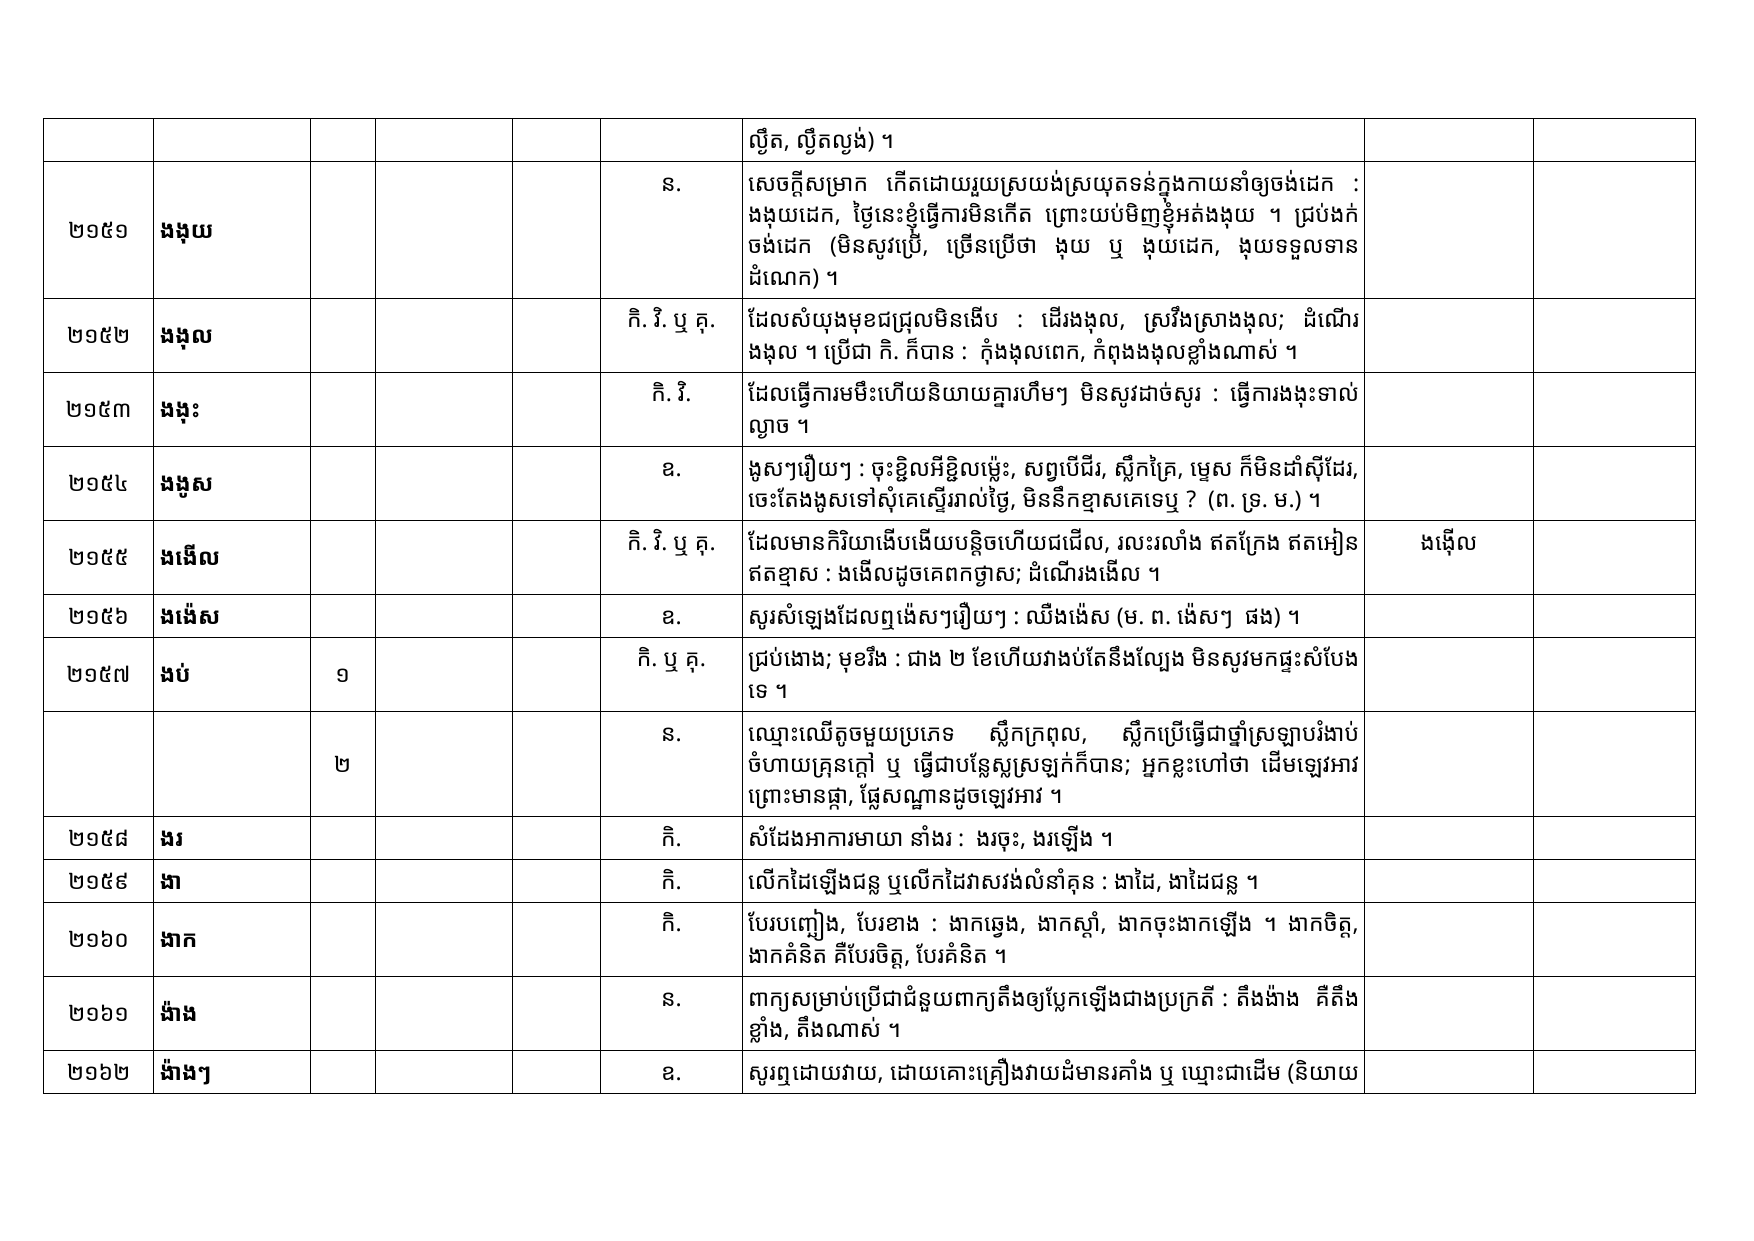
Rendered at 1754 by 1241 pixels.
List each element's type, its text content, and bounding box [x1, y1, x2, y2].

table_cell ន. [601, 162, 742, 297]
table_cell [513, 521, 600, 594]
table_cell [601, 119, 742, 161]
table_cell [1365, 373, 1533, 446]
table_cell កិ. [601, 817, 742, 859]
table_cell [311, 860, 375, 902]
table_cell [1365, 903, 1533, 976]
table_cell [1534, 638, 1695, 711]
table_cell [1365, 119, 1533, 161]
table_cell ២១៥៩ [44, 860, 153, 902]
table_cell ២១៦២ [44, 1051, 153, 1092]
table_cell បែរ​បញ្ឆៀង, បែរ​ខាង : ងាក​ឆ្វេង, ងាក​ស្ដាំ, ងាក​ចុះ​ងាក​ឡើង ។ ងាក​ចិត្ត, ងាក​គំនិត គឺ​បែរ​ចិត្ត, បែរ​គំនិត ។ [743, 903, 1364, 976]
table_cell កិ. [601, 903, 742, 976]
table_cell ដែល​មាន​កិរិយា​ងើប​ងើយ​បន្ដិច​ហើយ​ជជើល, រលះរលាំង ឥត​ក្រែង ឥត​អៀន ឥត​ខ្មាស : ងងើល​ដូច​គេ​ពក​ថ្ងាស; ដំណើរ​ងងើល ។ [743, 521, 1364, 594]
table_cell សេចក្ដី​សម្រាក កើត​ដោយ​រួយ​ស្រយង់ស្រយុត​ទន់​ក្នុង​កាយ​នាំ​ឲ្យ​ចង់​ដេក : ងងុយ​ដេក, ថ្ងៃ​នេះ​ខ្ញុំ​ធ្វើ​ការ​មិន​កើត ព្រោះ​យប់​មិញ​ខ្ញុំ​អត់​ងងុយ ។ ជ្រប់​ងក់​ចង់​ដេក (មិន​សូវ​ប្រើ, ច្រើន​ប្រើ​ថា ងុយ ឬ ងុយ​ដេក, ងុយ​ទទួល​ទាន​ដំណេក) ។ [743, 162, 1364, 297]
table_cell [376, 712, 512, 816]
table_cell [1365, 712, 1533, 816]
table_cell [513, 299, 600, 372]
table_cell ងូស​ៗ​រឿយ​ៗ : ចុះ​ខ្ជិល​អី​ខ្ជិល​ម៉្លេះ, សព្វ​បើ​ជីរ, ស្លឹក​គ្រៃ, ម្ទេស​ ក៏​មិន​ដាំ​ស៊ី​ដែរ, ចេះ​តែ​ងងូស​ទៅ​សុំ​គេ​ស្ទើរ​រាល់​ថ្ងៃ, មិន​នឹក​ខ្មាស​គេ​ទេ​ឬ ? (ព. ទ្រ. ម.) ។ [743, 447, 1364, 520]
table_cell [1534, 1051, 1695, 1092]
table_cell [513, 1051, 600, 1092]
table_cell [513, 638, 600, 711]
table_cell ២១៦១ [44, 977, 153, 1050]
table_cell [1365, 1051, 1533, 1092]
table_cell ២ [311, 712, 375, 816]
table_cell [1365, 860, 1533, 902]
table_cell [154, 119, 310, 161]
table_cell ងង៉ើល [1365, 521, 1533, 594]
table_cell ១ [311, 638, 375, 711]
table_cell [513, 903, 600, 976]
table_cell [311, 119, 375, 161]
table_cell [513, 977, 600, 1050]
table_cell ងប់ [154, 638, 310, 711]
table_cell ទីទៃ​ពី​ភ្លឺ, គឺ​ដែល​ឥត​មាន​ពន្លឺ : យប់​ងងឹត, ខែ​ងងឹត ។ ភ្នែក​ងងឹត ឬ ងងឹត​ភ្នែក គឺ​ភ្នែក​ដែល​អន់​ភ្លឺ ឬ មិន​សូវ​ភ្លឺ ឬ​ក៏ ភ្នែក​ខ្វាក់ (ពាក្យ​គួរ​សម) ។ ដែល​ទើស​គំនិត​គិត​មិន​យល់ : ងងឹត​មុខ គឺ​ដែល​ងោង​ជ្រប់​មើល​អ្វី​មិន​ឃើញ, គិត​អ្វី​មិន​ទាន់ ដោយ​ខ្យល់​ដើរ​មិន​ស្រួល ឬ ដោយ​ខឹង​ខ្លាំង​ជាដើម (កុំ​ប្រើ​ច្រឡំ​ជា ល្ងឹត, ល្ងឹត​ល្ងង់) ។ [743, 119, 1364, 161]
table_cell [1534, 299, 1695, 372]
table_cell [376, 817, 512, 859]
table_cell ងា [154, 860, 310, 902]
table_cell ង៉ាង [154, 977, 310, 1050]
table_cell សូរ​ឮ​ដោយ​វាយ, ដោយ​គោះ​គ្រឿង​វាយ​ដំ​មាន​រគាំង ឬ ឃ្មោះ​ជាដើម (និយាយ​ [743, 1051, 1364, 1092]
table_cell ជ្រប់​ងោង; មុខ​រឹង : ជាង ២ ខែ​ហើយ​វា​ងប់​តែ​នឹង​ល្បែង មិន​សូវ​មក​ផ្ទះ​សំបែង​ទេ ។ [743, 638, 1364, 711]
table_cell [1365, 638, 1533, 711]
table_cell [376, 903, 512, 976]
table_cell [513, 162, 600, 297]
table_cell ន. [601, 712, 742, 816]
table_cell [154, 712, 310, 816]
table_cell [1534, 817, 1695, 859]
table_cell ២១៥៤ [44, 447, 153, 520]
table_cell ២១៦០ [44, 903, 153, 976]
table_cell [376, 1051, 512, 1092]
table_cell ២១៥២ [44, 299, 153, 372]
table_cell កិ. វិ. ឬ គុ. [601, 521, 742, 594]
table_cell [311, 373, 375, 446]
table_cell [311, 903, 375, 976]
table_cell [376, 447, 512, 520]
table_cell [1534, 977, 1695, 1050]
table_cell [1534, 595, 1695, 637]
table_cell កិ. ឬ គុ. [601, 638, 742, 711]
table_cell [1365, 299, 1533, 372]
table_cell [311, 447, 375, 520]
table_cell [376, 977, 512, 1050]
table_cell កិ. វិ. ឬ គុ. [601, 299, 742, 372]
table_cell ឈ្មោះ​ឈើ​តូច​មួយ​ប្រភេទ ស្លឹក​ក្រពុល, ស្លឹក​ប្រើ​ធ្វើ​ជា​ថ្នាំ​ស្រឡាប​រំងាប់​ចំហាយ​គ្រុន​ក្ដៅ ឬ ធ្វើ​ជា​បន្លែ​ស្ល​ស្រឡក់​ក៏​បាន; អ្នក​ខ្លះ​ហៅ​ថា ដើម​ឡេវ​អាវ ព្រោះ​មាន​ផ្កា, ផ្លែ​សណ្ឋាន​ដូច​ឡេវ​អាវ ។ [743, 712, 1364, 816]
table_cell [376, 595, 512, 637]
table_cell [44, 119, 153, 161]
table_cell [1365, 447, 1533, 520]
table_cell [513, 860, 600, 902]
table_cell [1534, 903, 1695, 976]
table_cell ងង៉េស [154, 595, 310, 637]
table_cell ឧ. [601, 595, 742, 637]
table_cell [1365, 817, 1533, 859]
table_cell [513, 595, 600, 637]
table_cell ២១៥៣ [44, 373, 153, 446]
table_cell ងងើល [154, 521, 310, 594]
table_cell [311, 1051, 375, 1092]
table_cell ងងុយ [154, 162, 310, 297]
table_cell [1534, 447, 1695, 520]
table_cell ដែល​សំយុង​មុខ​ជជ្រុល​មិន​ងើប : ដើរ​ងងុល, ស្រវឹង​ស្រា​ងងុល​; ដំណើរ​ងងុល ។ ប្រើ​ជា កិ. ក៏​បាន : កុំ​ងងុល​ពេក, កំពុង​ងងុល​ខ្លាំង​ណាស់ ។ [743, 299, 1364, 372]
table_cell [376, 299, 512, 372]
table_cell ងងុះ [154, 373, 310, 446]
table_cell [376, 373, 512, 446]
table_cell [376, 638, 512, 711]
table_cell សំដែង​អាការ​មាយា នាំ​ងរ : ងរ​ចុះ, ងរ​ឡើង ។ [743, 817, 1364, 859]
table_cell [1365, 595, 1533, 637]
table_cell [311, 521, 375, 594]
table_cell ន. [601, 977, 742, 1050]
table_cell ពាក្យ​សម្រាប់​ប្រើ​ជា​ជំនួយ​ពាក្យ​តឹង​ឲ្យ​ប្លែក​ឡើង​ជាង​ប្រក្រតី : តឹង​ង៉ាង គឺ​តឹង​ខ្លាំង, តឹង​ណាស់ ។ [743, 977, 1364, 1050]
table_cell [311, 817, 375, 859]
table_cell ងងូស [154, 447, 310, 520]
table_cell [513, 119, 600, 161]
table_cell [376, 521, 512, 594]
table_cell ២១៥៦ [44, 595, 153, 637]
table_cell [1534, 373, 1695, 446]
table_cell [311, 162, 375, 297]
table_cell ងរ [154, 817, 310, 859]
table_cell ២១៥៧ [44, 638, 153, 711]
table_cell [1534, 119, 1695, 161]
table_cell [311, 595, 375, 637]
table_cell ងងុល [154, 299, 310, 372]
table_cell ២១៥៨ [44, 817, 153, 859]
table_cell [513, 373, 600, 446]
table_cell [1534, 521, 1695, 594]
table_cell ២១៥៥ [44, 521, 153, 594]
table_cell [1534, 860, 1695, 902]
table_cell ងាក [154, 903, 310, 976]
table_cell [1534, 162, 1695, 297]
table_cell [44, 712, 153, 816]
table_cell [376, 860, 512, 902]
table_cell [311, 977, 375, 1050]
table_cell [311, 299, 375, 372]
table_cell [1365, 977, 1533, 1050]
table_cell [513, 712, 600, 816]
table_cell ង៉ាង​ៗ [154, 1051, 310, 1092]
table_cell [513, 817, 600, 859]
table_cell [376, 119, 512, 161]
table_cell ដែល​ធ្វើ​ការ​មមឹះ​ហើយ​និយាយ​គ្នារ​ហឹម​ៗ មិន​សូវ​ដាច់​សូរ : ធ្វើ​ការ​ងងុះ​ទាល់​ល្ងាច ។ [743, 373, 1364, 446]
table_cell លើក​ដៃ​ឡើង​ជន្ល ឬ​លើក​ដៃ​វាសវង់​លំនាំ​គុន : ងា​ដៃ, ងា​ដៃ​ជន្ល ។ [743, 860, 1364, 902]
table_cell សូរ​សំឡេង​ដែល​ឮ​ង៉េស​ៗ​រឿយ​ៗ : ឈឺ​ងង៉េស (ម. ព. ង៉េស​ៗ ផង) ។ [743, 595, 1364, 637]
table_cell ឧ. [601, 447, 742, 520]
table_cell កិ. [601, 860, 742, 902]
table_cell កិ. វិ. [601, 373, 742, 446]
table_cell [1534, 712, 1695, 816]
table_cell ឧ. [601, 1051, 742, 1092]
table_cell ២១៥១ [44, 162, 153, 297]
table_cell [513, 447, 600, 520]
table_cell [376, 162, 512, 297]
table_cell [1365, 162, 1533, 297]
